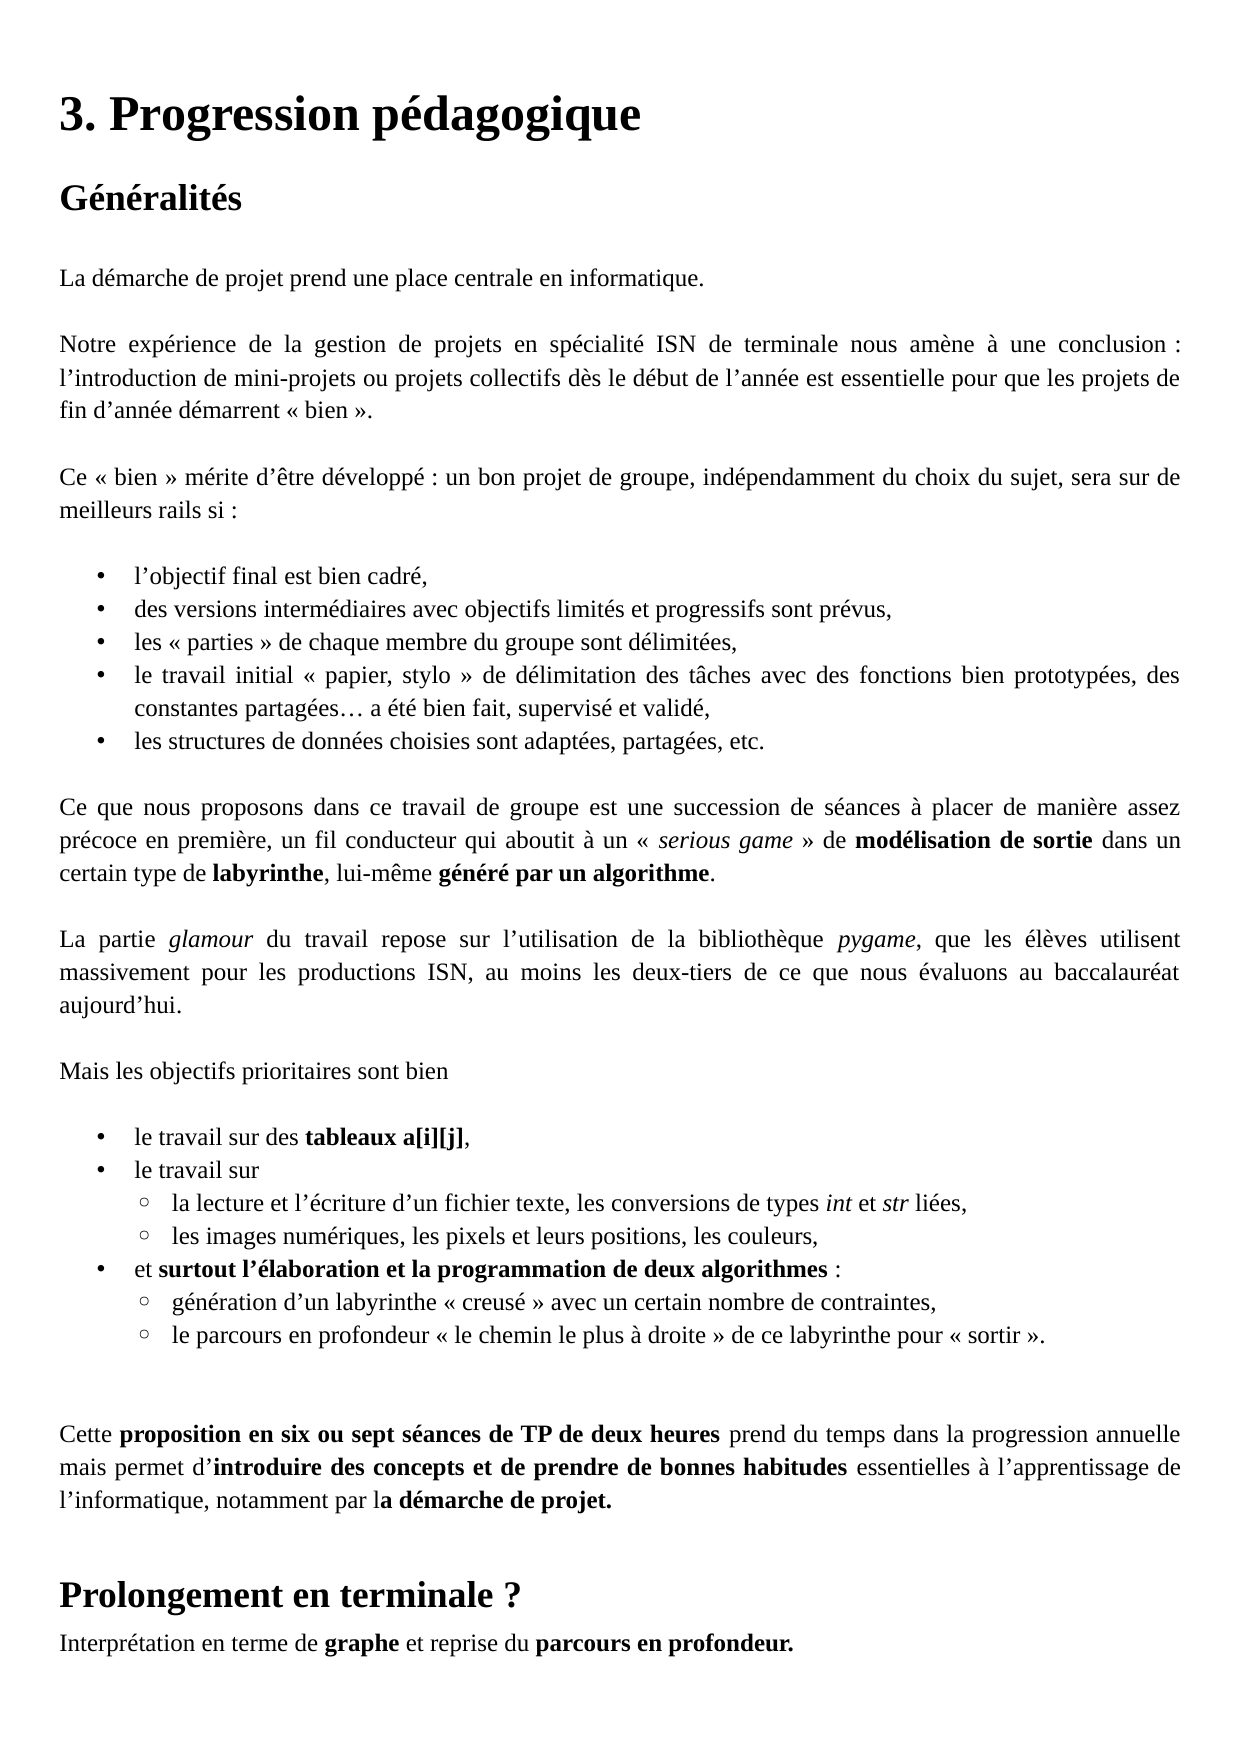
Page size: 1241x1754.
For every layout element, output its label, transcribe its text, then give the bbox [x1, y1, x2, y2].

subtitle Prolongement en terminale ? [59, 1572, 1181, 1615]
subtitle 3. Progression pédagogique [59, 84, 1181, 142]
list et surtout l’élaboration et la programmation de deux algorithmes : [97, 1254, 1181, 1283]
text Notre expérience de la gestion de projets en spécialité ISN de terminale nous amène à une conclusion : l’introduction de mini-projets ou projets collectifs dès le début de l’année est essentielle pour que les projets de fin d’année démarrent « bien ». [59, 329, 1181, 424]
list les structures de données choisies sont adaptées, partagées, etc. [97, 726, 1181, 754]
list le parcours en profondeur « le chemin le plus à droite » de ce labyrinthe pour « sortir ». [134, 1320, 1181, 1349]
text La partie glamour du travail repose sur l’utilisation de la bibliothèque pygame, que les élèves utilisent massivement pour les productions ISN, au moins les deux-tiers de ce que nous évaluons au baccalauréat aujourd’hui. [59, 924, 1181, 1019]
list l’objectif final est bien cadré, [97, 561, 1181, 589]
text Ce « bien » mérite d’être développé : un bon projet de groupe, indépendamment du choix du sujet, sera sur de meilleurs rails si : [59, 462, 1181, 523]
text Mais les objectifs prioritaires sont bien [59, 1056, 1181, 1085]
list les images numériques, les pixels et leurs positions, les couleurs, [134, 1221, 1181, 1250]
text Cette proposition en six ou sept séances de TP de deux heures prend du temps dans la progression annuelle mais permet d’introduire des concepts et de prendre de bonnes habitudes essentielles à l’apprentissage de l’informatique, notamment par la démarche de projet. [59, 1419, 1181, 1514]
text La démarche de projet prend une place centrale en informatique. [59, 263, 1181, 292]
list la lecture et l’écriture d’un fichier texte, les conversions de types int et str liées, [134, 1188, 1181, 1217]
list des versions intermédiaires avec objectifs limités et progressifs sont prévus, [97, 594, 1181, 622]
list le travail initial « papier, stylo » de délimitation des tâches avec des fonctions bien prototypées, des constantes partagées… a été bien fait, supervisé et validé, [97, 660, 1181, 722]
list génération d’un labyrinthe « creusé » avec un certain nombre de contraintes, [134, 1287, 1181, 1316]
list le travail sur [97, 1155, 1181, 1184]
subtitle Généralités [59, 175, 1181, 218]
text Interprétation en terme de graphe et reprise du parcours en profondeur. [59, 1628, 1181, 1657]
text Ce que nous proposons dans ce travail de groupe est une succession de séances à placer de manière assez précoce en première, un fil conducteur qui aboutit à un « serious game » de modélisation de sortie dans un certain type de labyrinthe, lui-même généré par un algorithme. [59, 792, 1181, 887]
list les « parties » de chaque membre du groupe sont délimitées, [97, 627, 1181, 656]
list le travail sur des tableaux a[i][j], [97, 1122, 1181, 1151]
